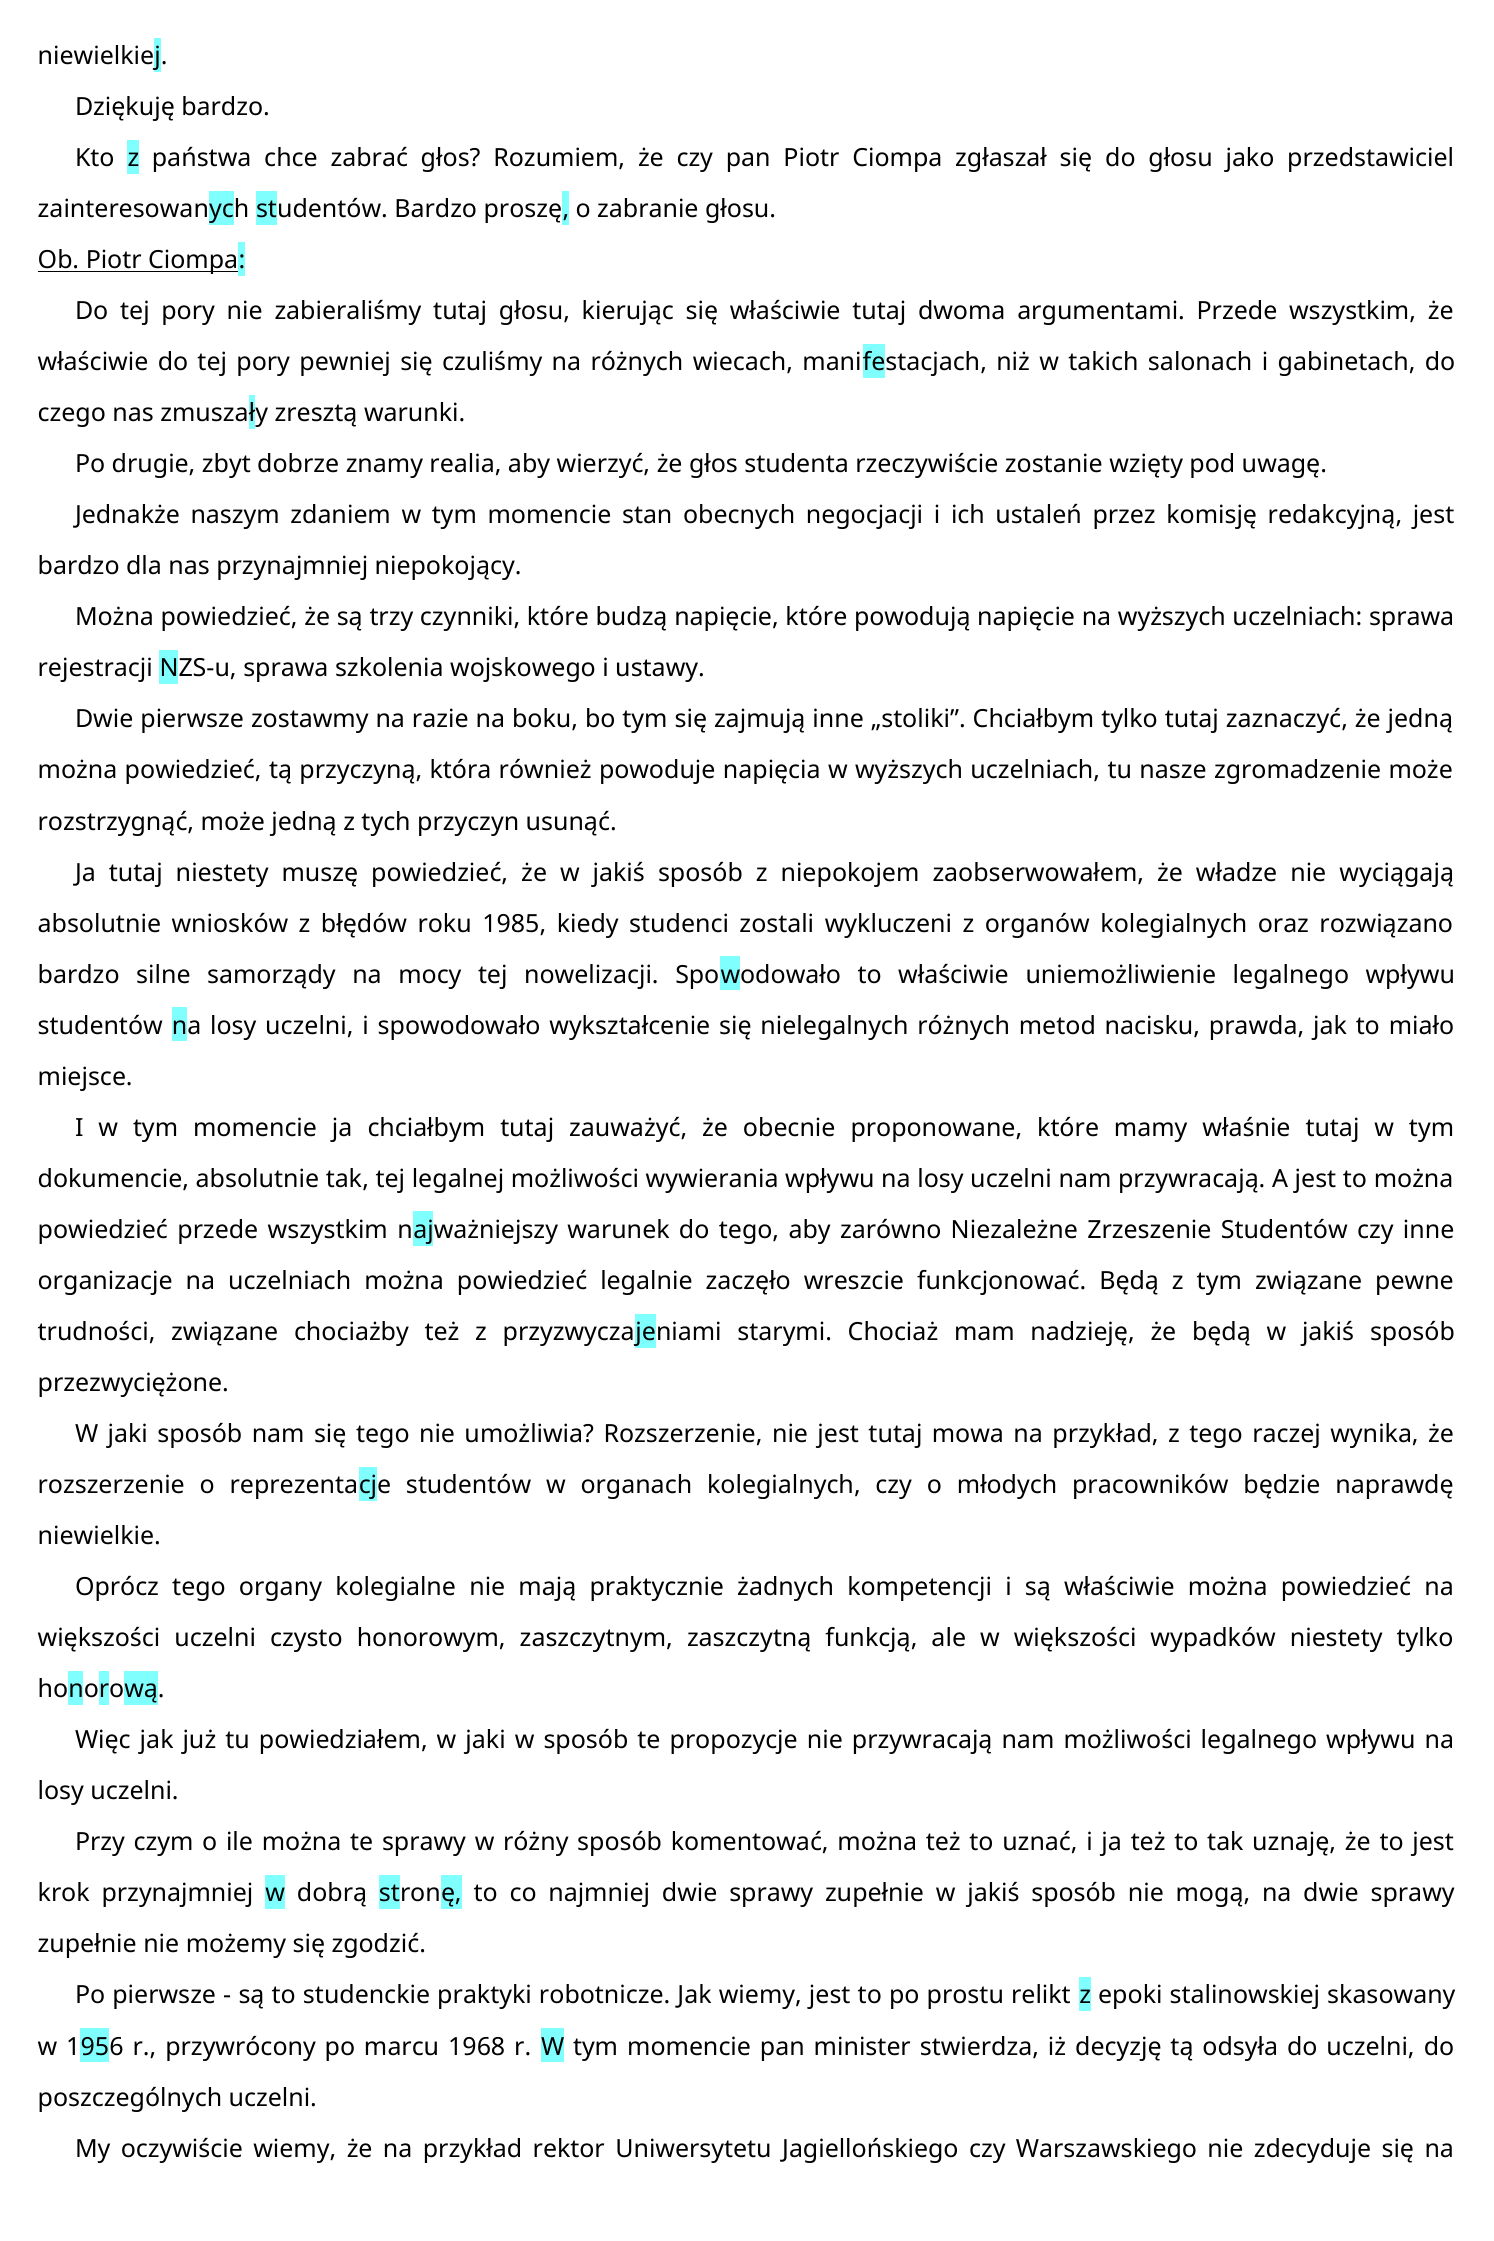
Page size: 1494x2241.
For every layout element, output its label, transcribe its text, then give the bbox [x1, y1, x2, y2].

text Przy czym o ile można te sprawy w różny sposób komentować, można też to uznać, i ja też to tak uznaję, że to jest krok przynajmniej w dobrą stronę, to co najmniej dwie sprawy zupełnie w jakiś sposób nie mogą, na dwie sprawy zupełnie nie możemy się zgodzić. [37, 1824, 1456, 1960]
text Po drugie, zbyt dobrze znamy realia, aby wierzyć, że głos studenta rzeczywiście zostanie wzięty pod uwagę. [37, 446, 1456, 480]
text Do tej pory nie zabieraliśmy tutaj głosu, kierując się właściwie tutaj dwoma argumentami. Przede wszystkim, że właściwie do tej pory pewniej się czuliśmy na różnych wiecach, manifestacjach, niż w takich salonach i gabinetach, do czego nas zmuszały zresztą warunki. [37, 293, 1456, 429]
text Ja tutaj niestety muszę powiedzieć, że w jakiś sposób z niepokojem zaobserwowałem, że władze nie wyciągają absolutnie wniosków z błędów roku 1985, kiedy studenci zostali wykluczeni z organów kolegialnych oraz rozwiązano bardzo silne samorządy na mocy tej nowelizacji. Spowodowało to właściwie uniemożliwienie legalnego wpływu studentów na losy uczelni, i spowodowało wykształcenie się nielegalnych różnych metod nacisku, prawda, jak to miało miejsce. [37, 854, 1456, 1092]
text Można powiedzieć, że są trzy czynniki, które budzą napięcie, które powodują napięcie na wyższych uczelniach: sprawa rejestracji NZS-u, sprawa szkolenia wojskowego i ustawy. [37, 599, 1456, 684]
text I w tym momencie ja chciałbym tutaj zauważyć, że obecnie proponowane, które mamy właśnie tutaj w tym dokumencie, absolutnie tak, tej legalnej możliwości wywierania wpływu na losy uczelni nam przywracają. A jest to można powiedzieć przede wszystkim najważniejszy warunek do tego, aby zarówno Niezależne Zrzeszenie Studentów czy inne organizacje na uczelniach można powiedzieć legalnie zaczęło wreszcie funkcjonować. Będą z tym związane pewne trudności, związane chociażby też z przyzwyczajeniami starymi. Chociaż mam nadzieję, że będą w jakiś sposób przezwyciężone. [37, 1109, 1456, 1399]
text Jednakże naszym zdaniem w tym momencie stan obecnych negocjacji i ich ustaleń przez komisję redakcyjną, jest bardzo dla nas przynajmniej niepokojący. [37, 497, 1456, 582]
text niewielkiej. [37, 37, 1456, 72]
text My oczywiście wiemy, że na przykład rektor Uniwersytetu Jagiellońskiego czy Warszawskiego nie zdecyduje się na [37, 2130, 1456, 2164]
text Dziękuję bardzo. [37, 88, 1456, 123]
text Po pierwsze - są to studenckie praktyki robotnicze. Jak wiemy, jest to po prostu relikt z epoki stalinowskiej skasowany w 1956 r., przywrócony po marcu 1968 r. W tym momencie pan minister stwierdza, iż decyzję tą odsyła do uczelni, do poszczególnych uczelni. [37, 1977, 1456, 2113]
text Więc jak już tu powiedziałem, w jaki w sposób te propozycje nie przywracają nam możliwości legalnego wpływu na losy uczelni. [37, 1722, 1456, 1807]
text Ob. Piotr Ciompa: [37, 242, 1456, 276]
text Oprócz tego organy kolegialne nie mają praktycznie żadnych kompetencji i są właściwie można powiedzieć na większości uczelni czysto honorowym, zaszczytnym, zaszczytną funkcją, ale w większości wypadków niestety tylko honorową. [37, 1569, 1456, 1705]
text Kto z państwa chce zabrać głos? Rozumiem, że czy pan Piotr Ciompa zgłaszał się do głosu jako przedstawiciel zainteresowanych studentów. Bardzo proszę, o zabranie głosu. [37, 139, 1456, 225]
text W jaki sposób nam się tego nie umożliwia? Rozszerzenie, nie jest tutaj mowa na przykład, z tego raczej wynika, że rozszerzenie o reprezentacje studentów w organach kolegialnych, czy o młodych pracowników będzie naprawdę niewielkie. [37, 1416, 1456, 1552]
text Dwie pierwsze zostawmy na razie na boku, bo tym się zajmują inne „stoliki”. Chciałbym tylko tutaj zaznaczyć, że jedną można powiedzieć, tą przyczyną, która również powoduje napięcia w wyższych uczelniach, tu nasze zgromadzenie może rozstrzygnąć, może jedną z tych przyczyn usunąć. [37, 701, 1456, 837]
